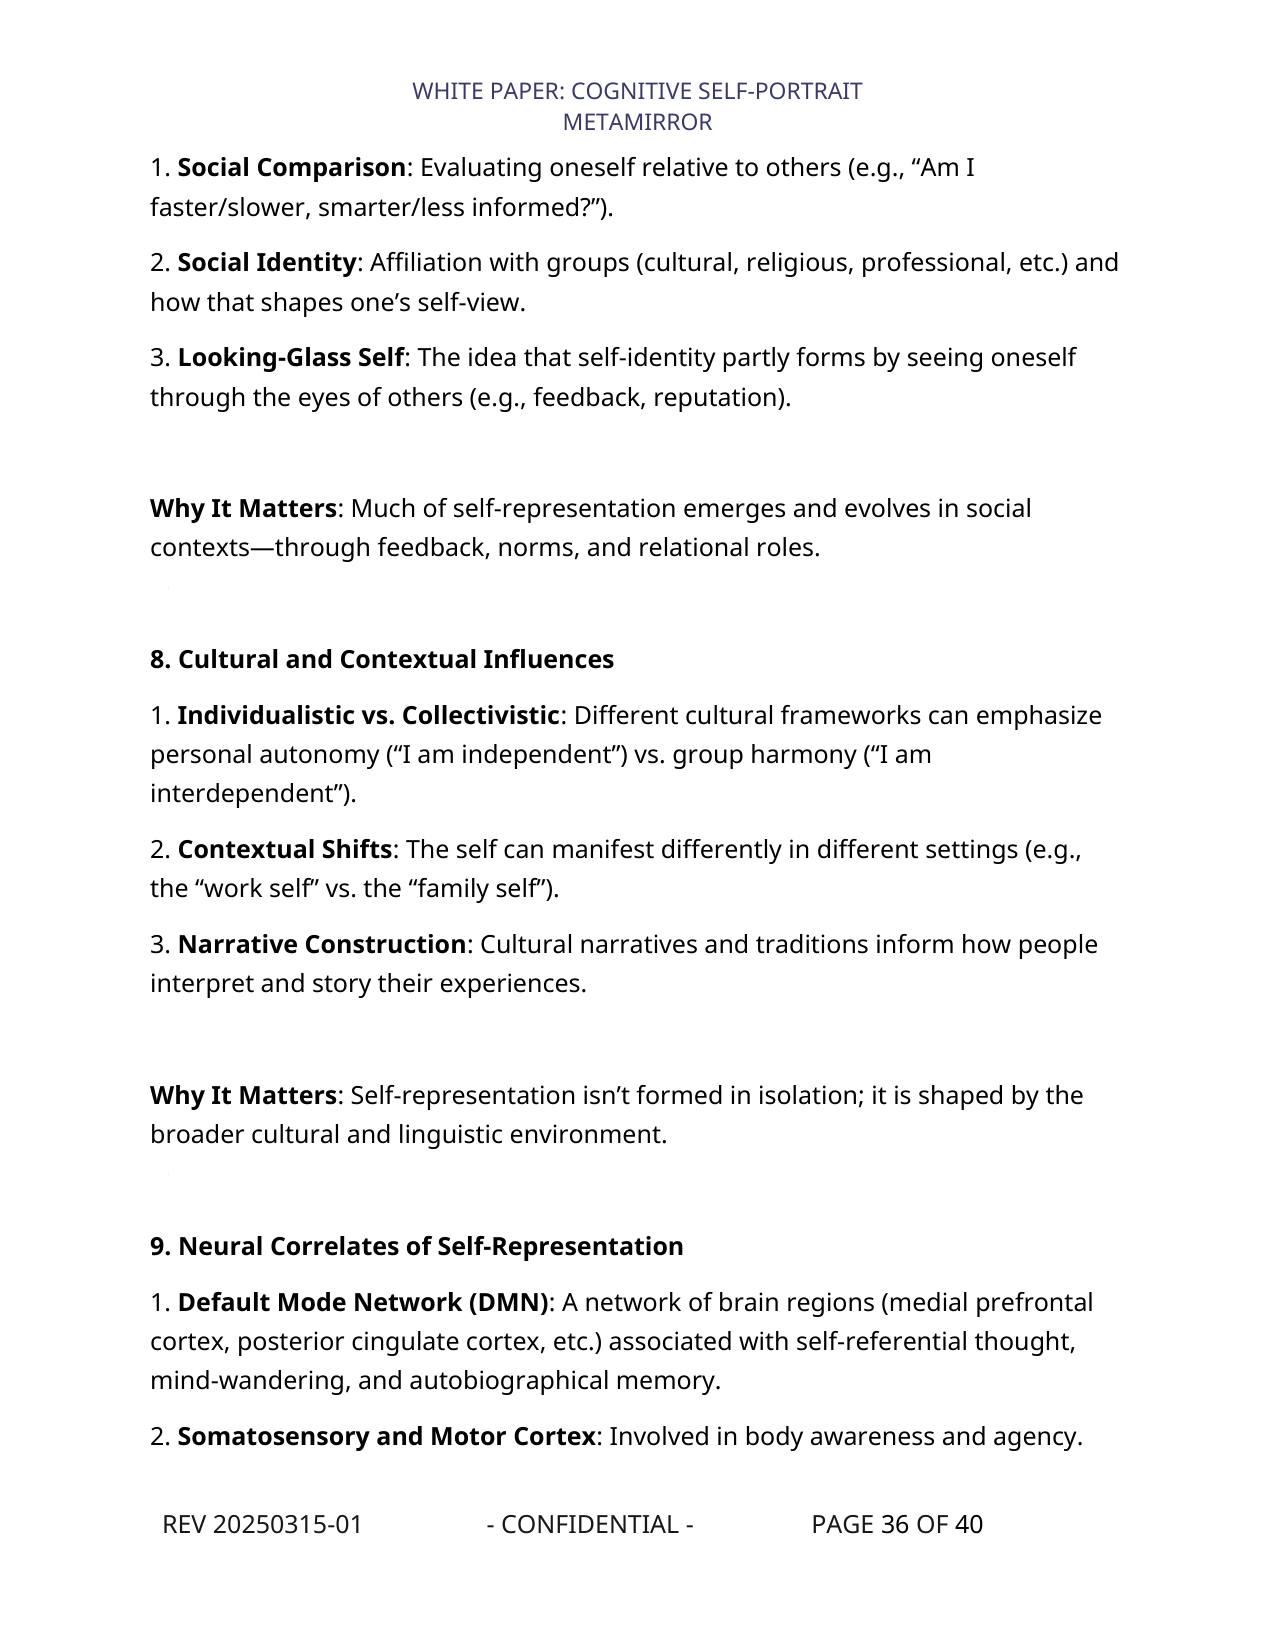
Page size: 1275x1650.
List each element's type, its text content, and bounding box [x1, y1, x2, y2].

text 1. Default Mode Network (DMN): A network of brain regions (medial prefrontal cortex, posterior cingulate cortex, etc.) associated with self-referential thought, mind-wandering, and autobiographical memory. [150, 1284, 1125, 1397]
text 9. Neural Correlates of Self-Representation [150, 1228, 1125, 1262]
text 1. Individualistic vs. Collectivistic: Different cultural frameworks can emphasize personal autonomy (“I am independent”) vs. group harmony (“I am interdependent”). [150, 697, 1125, 810]
text Why It Matters: Much of self-representation emerges and evolves in social contexts—through feedback, norms, and relational roles. [150, 491, 1125, 564]
text 2. Social Identity: Affiliation with groups (cultural, religious, professional, etc.) and how that shapes one’s self-view. [150, 245, 1125, 318]
text 2. Contextual Shifts: The self can manifest differently in different settings (e.g., the “work self” vs. the “family self”). [150, 832, 1125, 905]
text 3. Looking-Glass Self: The idea that self-identity partly forms by seeing oneself through the eyes of others (e.g., feedback, reputation). [150, 340, 1125, 413]
text Why It Matters: Self-representation isn’t formed in isolation; it is shaped by the broader cultural and linguistic environment. [150, 1077, 1125, 1151]
text 2. Somatosensory and Motor Cortex: Involved in body awareness and agency. [150, 1418, 1125, 1452]
text 3. Narrative Construction: Cultural narratives and traditions inform how people interpret and story their experiences. [150, 927, 1125, 1000]
text 8. Cultural and Contextual Influences [150, 642, 1125, 676]
text 1. Social Comparison: Evaluating oneself relative to others (e.g., “Am I faster/slower, smarter/less informed?”). [150, 150, 1125, 223]
